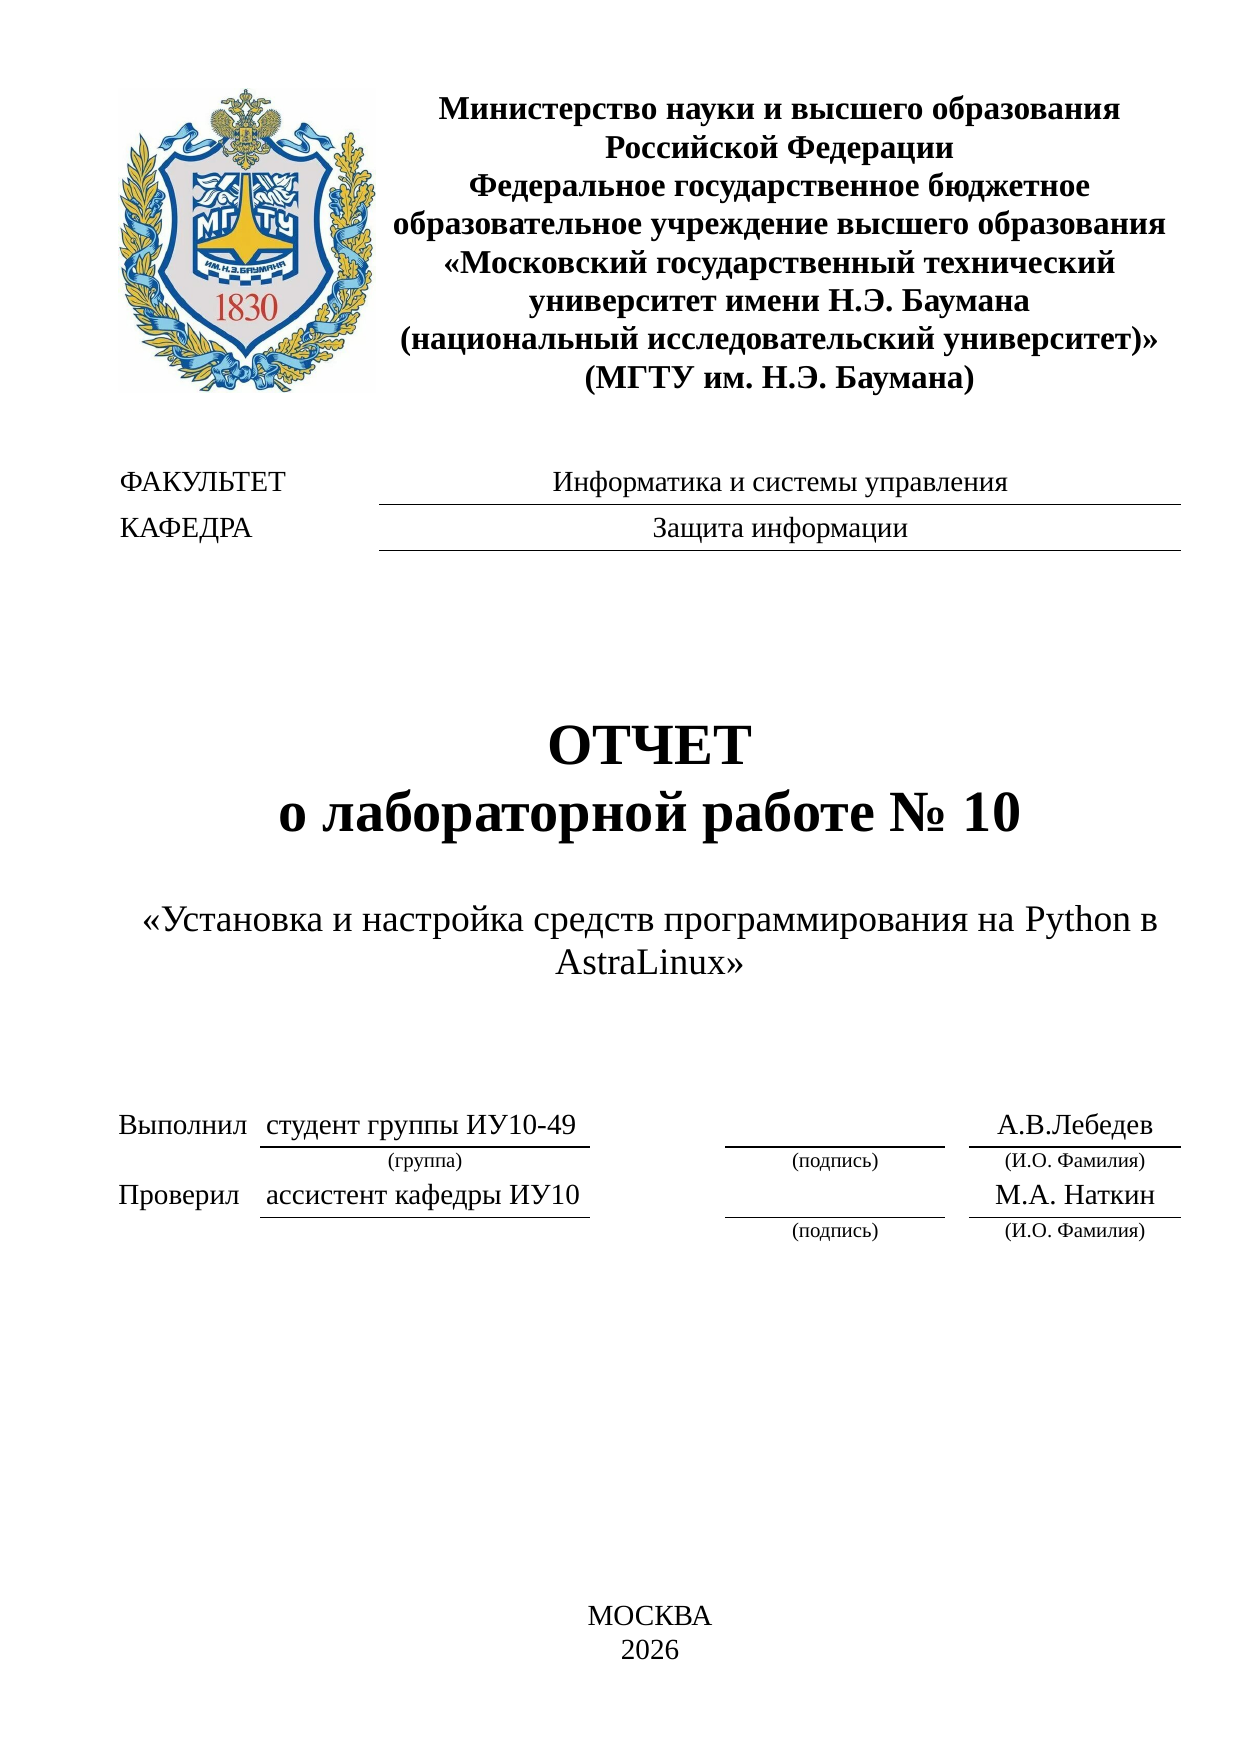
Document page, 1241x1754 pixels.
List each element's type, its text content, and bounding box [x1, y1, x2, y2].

table_cell (группа) [260, 1148, 589, 1172]
table_header Выполнил [118, 1101, 260, 1146]
table_cell КАФЕДРА [120, 504, 379, 550]
table_cell М.А. Наткин [969, 1172, 1181, 1217]
table_header ФАКУЛЬТЕТ [120, 459, 379, 504]
table_header студент группы ИУ10-49 [260, 1101, 589, 1146]
table_cell [118, 1217, 260, 1242]
table_cell (подпись) [725, 1218, 945, 1242]
table_cell [945, 1217, 969, 1242]
table_header [725, 1101, 945, 1146]
subtitle «Установка и настройка средств программирования на Python в AstraLinux» [118, 896, 1181, 983]
picture [118, 88, 376, 393]
table_header [590, 1101, 725, 1146]
table_cell [590, 1146, 725, 1172]
table_cell (И.О. Фамилия) [969, 1148, 1181, 1172]
table_cell [590, 1172, 725, 1217]
table_cell [590, 1217, 725, 1242]
table_cell [945, 1172, 969, 1217]
title ОТЧЕТ о лабораторной работе № 10 [118, 710, 1181, 844]
table_cell ассистент кафедры ИУ10 [260, 1172, 589, 1217]
table_cell [725, 1172, 945, 1217]
table_header А.В.Лебедев [969, 1101, 1181, 1146]
table_cell Проверил [118, 1172, 260, 1217]
table_cell [118, 1146, 260, 1172]
table_cell [945, 1146, 969, 1172]
table_header [945, 1101, 969, 1146]
table_cell [260, 1218, 589, 1242]
table_header Информатика и системы управления [379, 459, 1181, 504]
table_cell (подпись) [725, 1148, 945, 1172]
table_cell Защита информации [379, 505, 1181, 550]
table_cell (И.О. Фамилия) [969, 1218, 1181, 1242]
